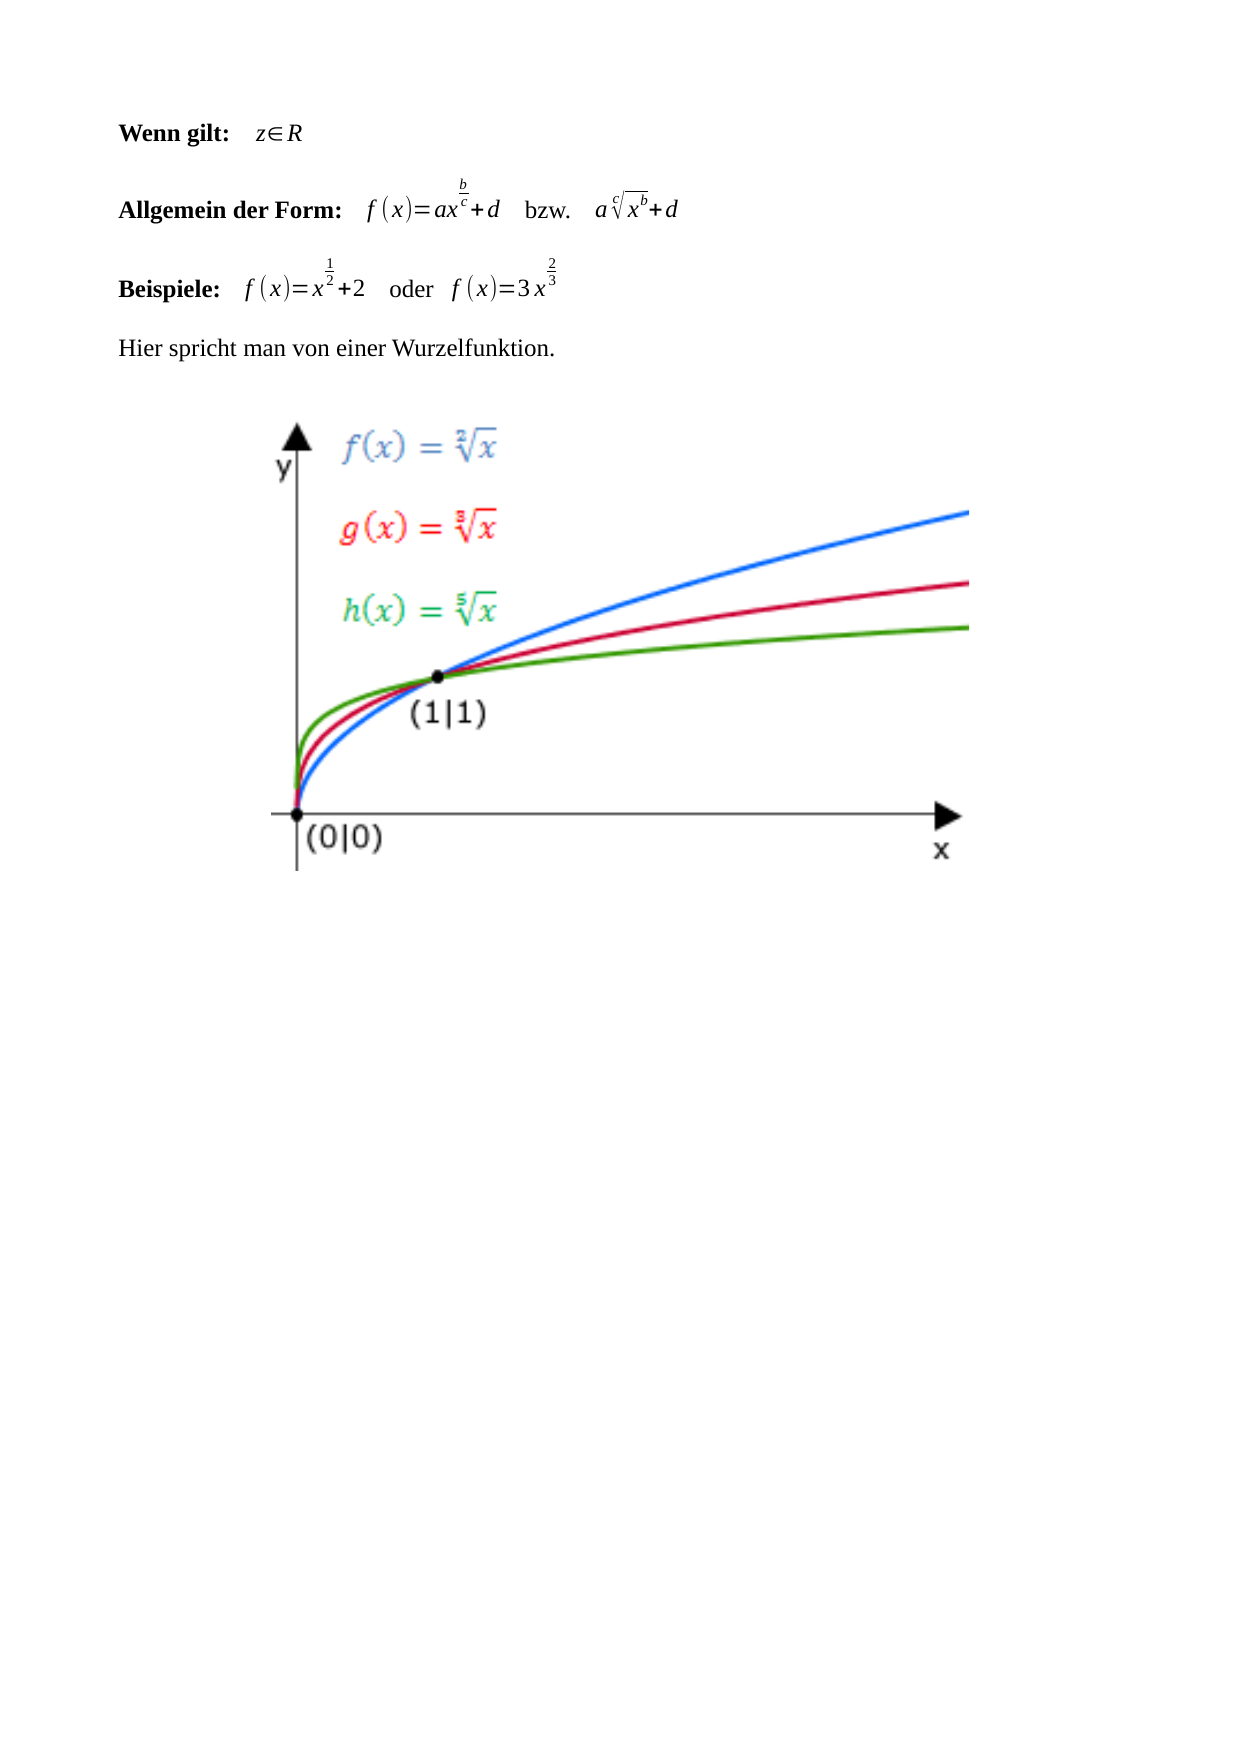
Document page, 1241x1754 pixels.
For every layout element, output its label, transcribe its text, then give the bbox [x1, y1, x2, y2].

picture [271, 419, 970, 871]
text Wenn gilt: [118, 118, 1122, 147]
text Beispiele: oder [118, 254, 1122, 304]
text Hier spricht man von einer Wurzelfunktion. [118, 333, 1122, 362]
text Allgemein der Form: bzw. [118, 176, 1122, 226]
